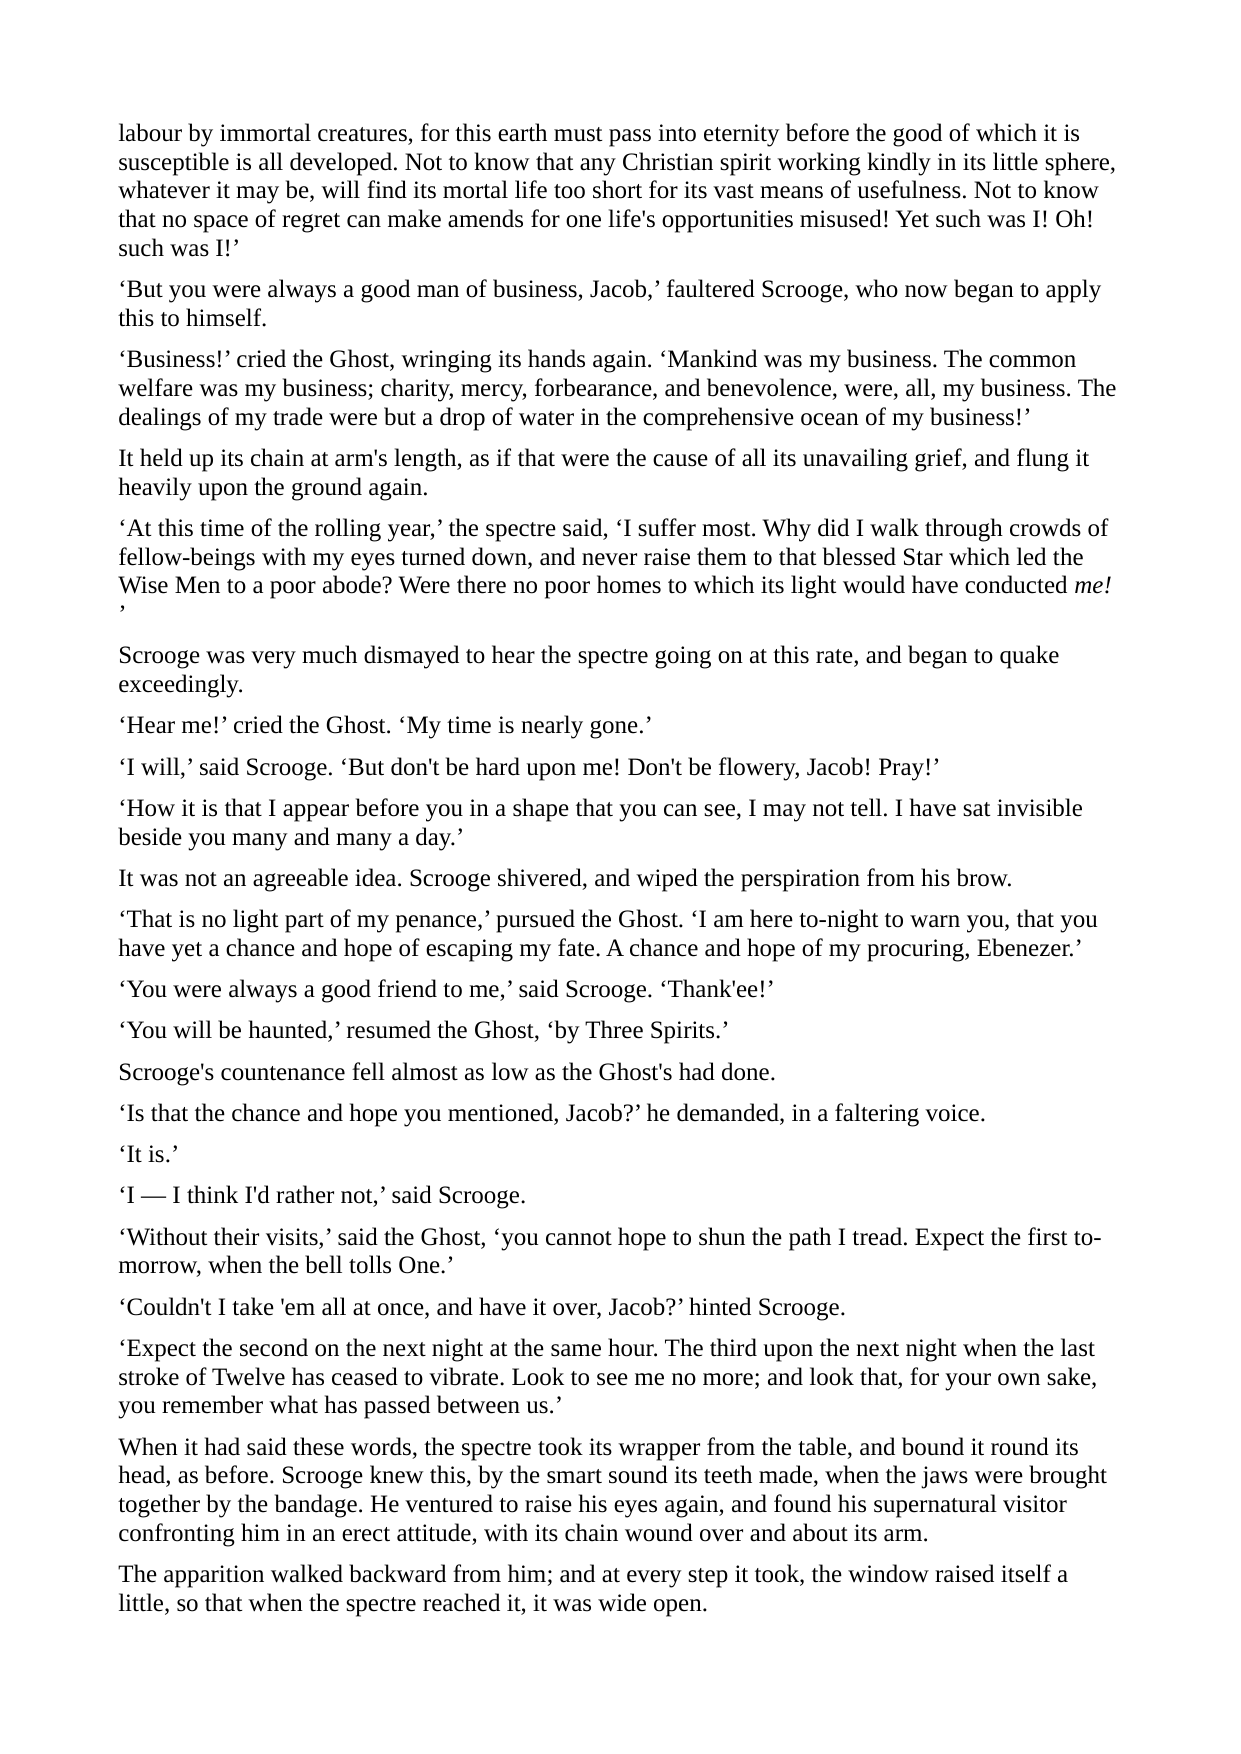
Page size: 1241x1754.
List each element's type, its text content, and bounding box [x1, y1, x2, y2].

text ‘How it is that I appear before you in a shape that you can see, I may not tell. I have sat invisible beside you many and many a day.’ [118, 707, 1122, 764]
text The apparition walked backward from him; and at every step it took, the window raised itself a little, so that when the spectre reached it, it was wide open. [118, 1473, 1122, 1531]
text It held up its chain at arm's length, as if that were the cause of all its unavailing grief, and flung it heavily upon the ground again. [118, 357, 1122, 414]
text ‘Couldn't I take 'em all at once, and have it over, Jacob?’ hinted Scrooge. [118, 1206, 1122, 1234]
text ‘You will be haunted,’ resumed the Ghost, ‘by Three Spirits.’ [118, 929, 1122, 958]
text It was not an agreeable idea. Scrooge shivered, and wiped the perspiration from his brow. [118, 777, 1122, 806]
text ‘Oh! captive, bound, and double-ironed,’ cried the phantom, ‘not to know, that ages of incessant labour by immortal creatures, for this earth must pass into eternity before the good of which it is susceptible is all developed. Not to know that any Christian spirit working kindly in its little sphere, whatever it may be, will find its mortal life too short for its vast means of usefulness. Not to know that no space of regret can make amends for one life's opportunities misused! Yet such was I! Oh! such was I!’ [118, 118, 1122, 176]
text ‘It is.’ [118, 1053, 1122, 1082]
text ‘Is that the chance and hope you mentioned, Jacob?’ he demanded, in a faltering voice. [118, 1012, 1122, 1041]
text ‘I — I think I'd rather not,’ said Scrooge. [118, 1094, 1122, 1123]
text ‘That is no light part of my penance,’ pursued the Ghost. ‘I am here to-night to warn you, that you have yet a chance and hope of escaping my fate. A chance and hope of my procuring, Ebenezer.’ [118, 818, 1122, 876]
text ‘At this time of the rolling year,’ the spectre said, ‘I suffer most. Why did I walk through crowds of fellow-beings with my eyes turned down, and never raise them to that blessed Star which led the Wise Men to a poor abode? Were there no poor homes to which its light would have conducted me! ’ [118, 427, 1122, 542]
text ‘You were always a good friend to me,’ said Scrooge. ‘Thank'ee!’ [118, 888, 1122, 917]
text Scrooge was very much dismayed to hear the spectre going on at this rate, and began to quake exceedingly. [118, 554, 1122, 612]
text ‘Business!’ cried the Ghost, wringing its hands again. ‘Mankind was my business. The common welfare was my business; charity, mercy, forbearance, and benevolence, were, all, my business. The dealings of my trade were but a drop of water in the comprehensive ocean of my business!’ [118, 258, 1122, 344]
text ‘Expect the second on the next night at the same hour. The third upon the next night when the last stroke of Twelve has ceased to vibrate. Look to see me no more; and look that, for your own sake, you remember what has passed between us.’ [118, 1247, 1122, 1333]
text It beckoned Scrooge to approach, which he did. When they were within two paces of each other, Marley's Ghost held up its hand, warning him to come no nearer. Scrooge stopped. [118, 1543, 1122, 1601]
text ‘Without their visits,’ said the Ghost, ‘you cannot hope to shun the path I tread. Expect the first to-morrow, when the bell tolls One.’ [118, 1136, 1122, 1193]
text Scrooge's countenance fell almost as low as the Ghost's had done. [118, 971, 1122, 999]
text ‘But you were always a good man of business, Jacob,’ faultered Scrooge, who now began to apply this to himself. [118, 188, 1122, 246]
text ‘I will,’ said Scrooge. ‘But don't be hard upon me! Don't be flowery, Jacob! Pray!’ [118, 666, 1122, 694]
text When it had said these words, the spectre took its wrapper from the table, and bound it round its head, as before. Scrooge knew this, by the smart sound its teeth made, when the jaws were brought together by the bandage. He ventured to raise his eyes again, and found his supernatural visitor confronting him in an erect attitude, with its chain wound over and about its arm. [118, 1346, 1122, 1461]
text ‘Hear me!’ cried the Ghost. ‘My time is nearly gone.’ [118, 624, 1122, 653]
